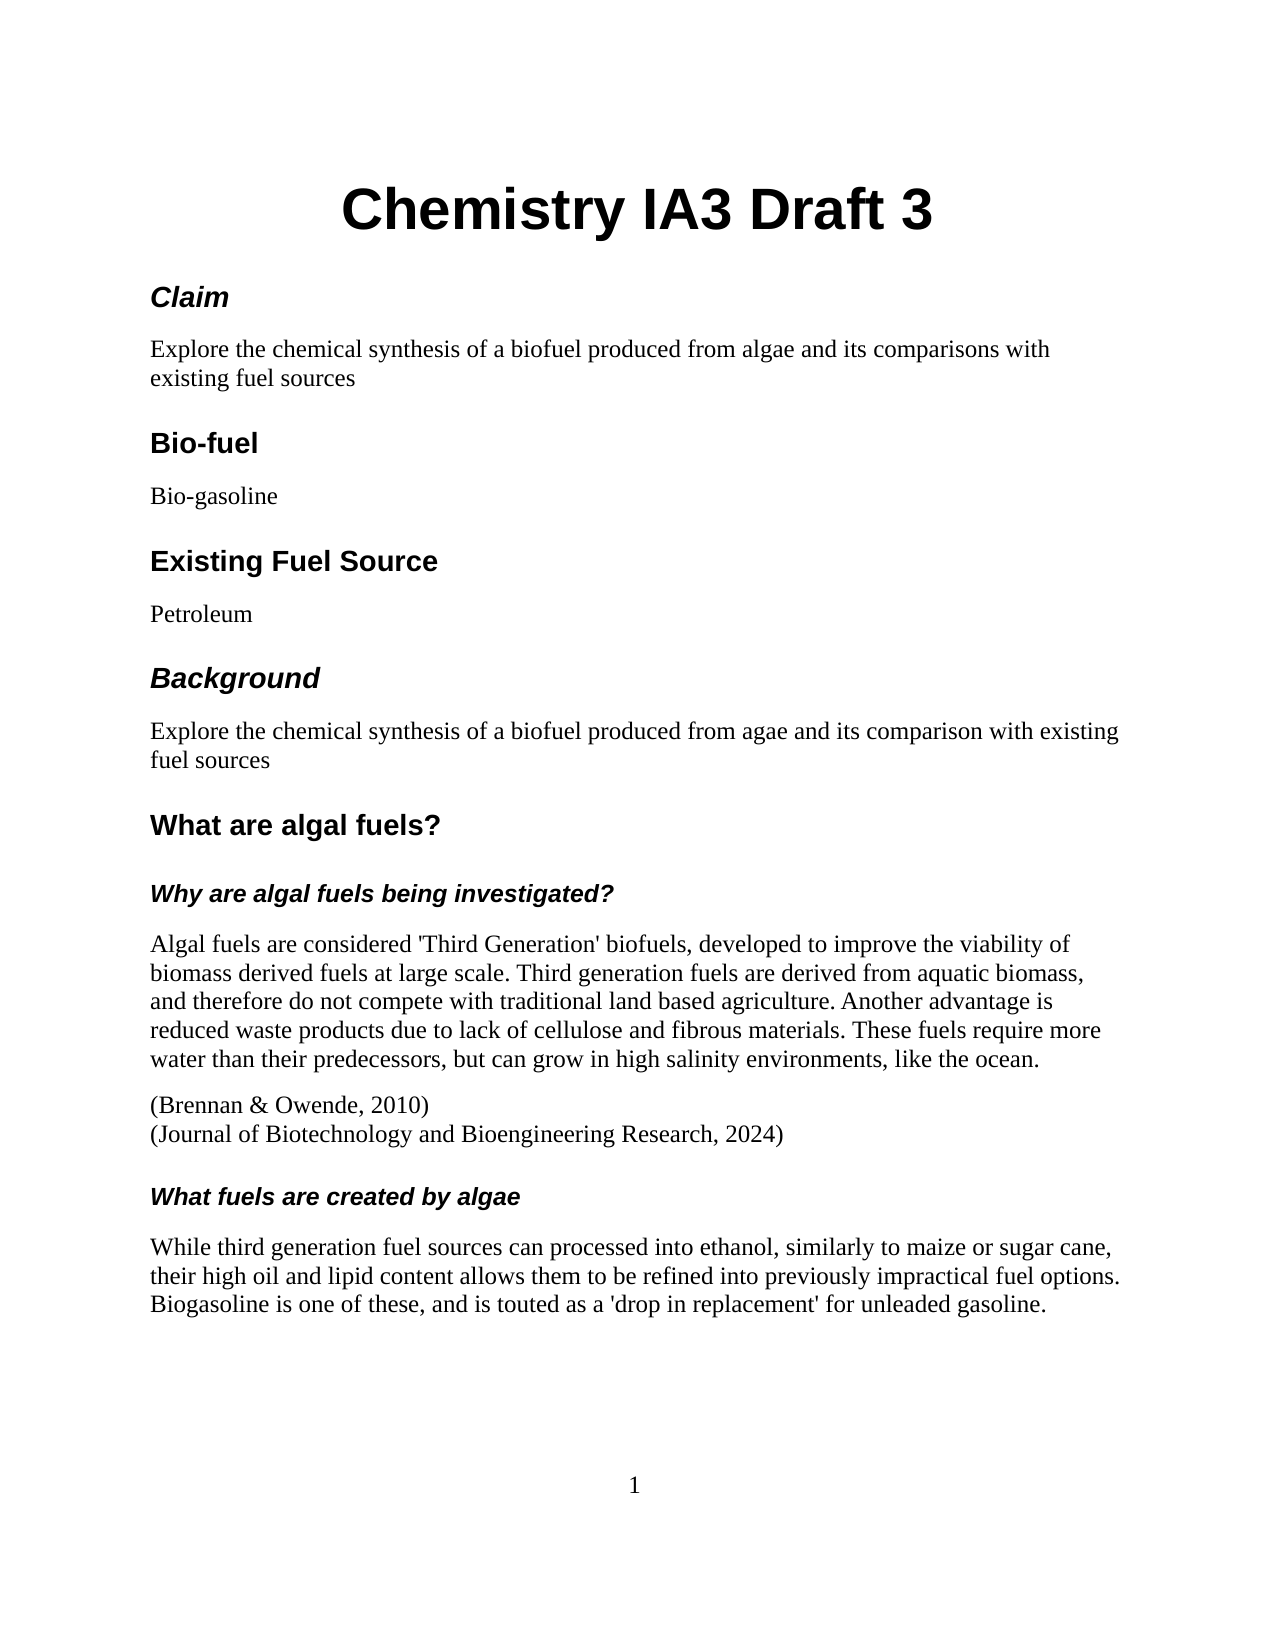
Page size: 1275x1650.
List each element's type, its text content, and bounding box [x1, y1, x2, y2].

subtitle What fuels are created by algae [150, 1182, 1125, 1211]
subtitle Bio-fuel [150, 426, 1125, 459]
text Algal fuels are considered 'Third Generation' biofuels, developed to improve the viability of biomass derived fuels at large scale. Third generation fuels are derived from aquatic biomass, and therefore do not compete with traditional land based agriculture. Another advantage is reduced waste products due to lack of cellulose and fibrous materials. These fuels require more water than their predecessors, but can grow in high salinity environments, like the ocean. [150, 929, 1125, 1073]
title Chemistry IA3 Draft 3 [150, 175, 1125, 242]
text Petroleum [150, 599, 1125, 627]
subtitle Background [150, 661, 1125, 695]
text Explore the chemical synthesis of a biofuel produced from algae and its comparisons with existing fuel sources [150, 334, 1125, 392]
subtitle Why are algal fuels being investigated? [150, 879, 1125, 907]
text Bio-gasoline [150, 481, 1125, 510]
text While third generation fuel sources can processed into ethanol, similarly to maize or sugar cane, their high oil and lipid content allows them to be refined into previously impractical fuel options. Biogasoline is one of these, and is touted as a 'drop in replacement' for unleaded gasoline. [150, 1232, 1125, 1318]
text Explore the chemical synthesis of a biofuel produced from agae and its comparison with existing fuel sources [150, 716, 1125, 774]
text (Brennan & Owende, 2010) (Journal of Biotechnology and Bioengineering Research, 2024) [150, 1091, 1125, 1148]
subtitle Existing Fuel Source [150, 544, 1125, 577]
subtitle What are algal fuels? [150, 808, 1125, 841]
subtitle Claim [150, 279, 1125, 313]
